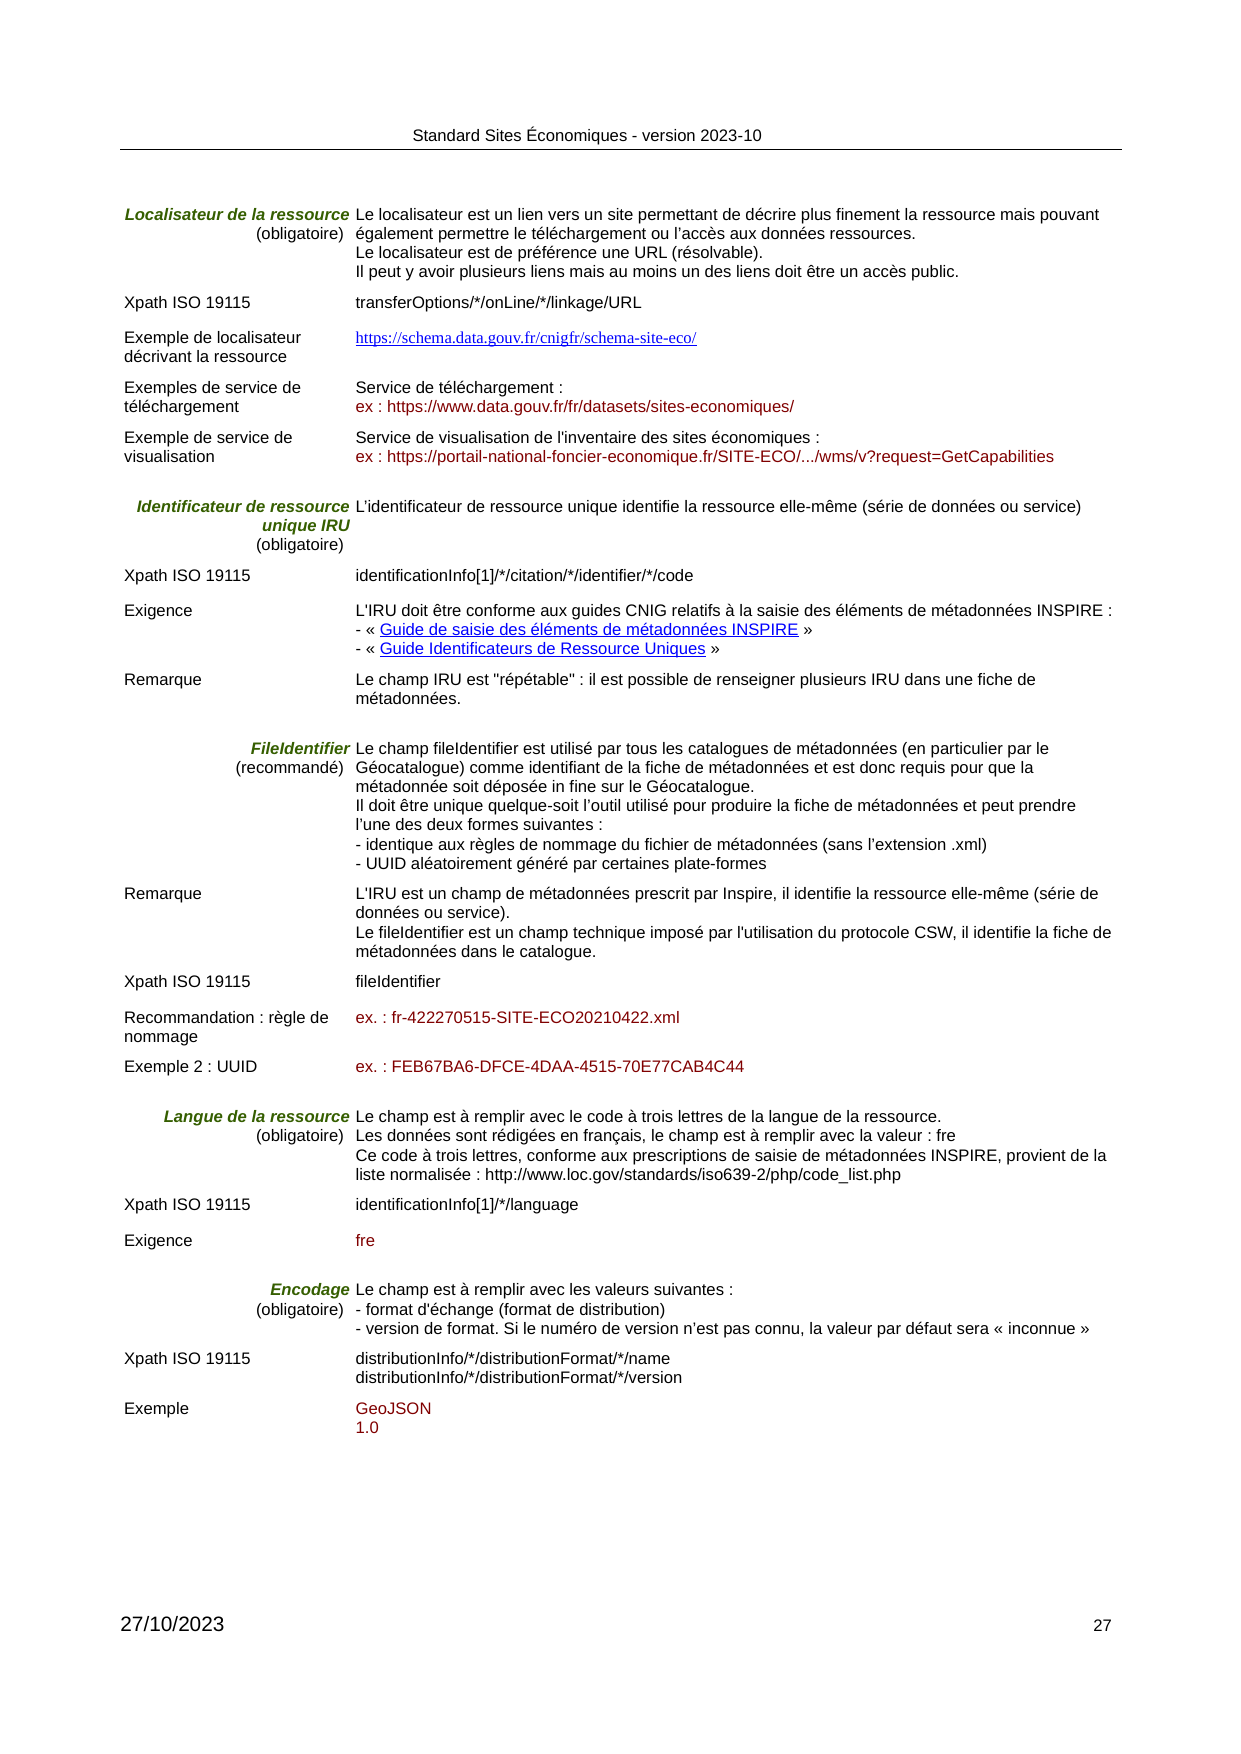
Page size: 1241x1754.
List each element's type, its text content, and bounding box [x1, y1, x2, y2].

table_cell fileIdentifier [355, 967, 1122, 1002]
table_header Le champ est à remplir avec le code à trois lettres de la langue de la ressource. Les données sont rédigées en français, le champ est à remplir avec la valeur : fre Ce code à trois lettres, conforme aux prescriptions de saisie de métadonnées INSPIRE, provient de la liste normalisée : http://www.loc.gov/standards/iso639-2/php/code_list.php [355, 1101, 1122, 1189]
table_cell ex. : FEB67BA6-DFCE-4DAA-4515-70E77CAB4C44 [355, 1052, 1122, 1082]
table_cell Le champ IRU est "répétable" : il est possible de renseigner plusieurs IRU dans une fiche de métadonnées. [355, 664, 1122, 714]
table_header L’identificateur de ressource unique identifie la ressource elle-même (série de données ou service) [355, 491, 1122, 560]
table_cell Remarque [118, 879, 355, 967]
table_cell Xpath ISO 19115 [118, 967, 355, 1002]
table_cell Exigence [118, 1225, 355, 1255]
table_header Le champ est à remplir avec les valeurs suivantes : - format d'échange (format de distribution) - version de format. Si le numéro de version n’est pas connu, la valeur par défaut sera « inconnue » [355, 1275, 1122, 1343]
table_cell L'IRU est un champ de métadonnées prescrit par Inspire, il identifie la ressource elle-même (série de données ou service). Le fileIdentifier est un champ technique imposé par l'utilisation du protocole CSW, il identifie la fiche de métadonnées dans le catalogue. [355, 879, 1122, 967]
table_header Le localisateur est un lien vers un site permettant de décrire plus finement la ressource mais pouvant également permettre le téléchargement ou l’accès aux données ressources. Le localisateur est de préférence une URL (résolvable). Il peut y avoir plusieurs liens mais au moins un des liens doit être un accès public. [355, 199, 1122, 287]
table_header Encodage (obligatoire) [118, 1275, 355, 1343]
table_cell Xpath ISO 19115 [118, 1344, 355, 1393]
table_cell ex. : fr-422270515-SITE-ECO20210422.xml [355, 1002, 1122, 1052]
table_cell fre [355, 1225, 1122, 1255]
table_cell identificationInfo[1]/*/language [355, 1190, 1122, 1225]
table_cell identificationInfo[1]/*/citation/*/identifier/*/code [355, 560, 1122, 595]
table_header Langue de la ressource (obligatoire) [118, 1101, 355, 1189]
table_cell Exigence [118, 595, 355, 664]
table_cell Exemple [118, 1393, 355, 1443]
table_cell Xpath ISO 19115 [118, 1190, 355, 1225]
table_header Localisateur de la ressource (obligatoire) [118, 199, 355, 287]
table_cell L'IRU doit être conforme aux guides CNIG relatifs à la saisie des éléments de métadonnées INSPIRE : - « Guide de saisie des éléments de métadonnées INSPIRE » - « Guide Identificateurs de Ressource Uniques » [355, 595, 1122, 664]
table_header Le champ fileIdentifier est utilisé par tous les catalogues de métadonnées (en particulier par le Géocatalogue) comme identifiant de la fiche de métadonnées et est donc requis pour que la métadonnée soit déposée in fine sur le Géocatalogue. Il doit être unique quelque-soit l’outil utilisé pour produire la fiche de métadonnées et peut prendre l’une des deux formes suivantes : - identique aux règles de nommage du fichier de métadonnées (sans l’extension .xml) - UUID aléatoirement généré par certaines plate-formes [355, 733, 1122, 878]
table_cell Recommandation : règle de nommage [118, 1002, 355, 1052]
table_cell Exemples de service de téléchargement [118, 372, 355, 422]
table_cell Xpath ISO 19115 [118, 287, 355, 322]
table_cell Service de téléchargement : ex : https://www.data.gouv.fr/fr/datasets/sites-economiques/ [355, 372, 1122, 422]
table_cell Service de visualisation de l'inventaire des sites économiques : ex : https://portail-national-foncier-economique.fr/SITE-ECO/.../wms/v?request=GetCapabilities [355, 422, 1122, 472]
table_cell distributionInfo/*/distributionFormat/*/name distributionInfo/*/distributionFormat/*/version [355, 1344, 1122, 1393]
table_header FileIdentifier (recommandé) [118, 733, 355, 878]
table_cell transferOptions/*/onLine/*/linkage/URL [355, 287, 1122, 322]
table_cell Remarque [118, 664, 355, 714]
table_cell Xpath ISO 19115 [118, 560, 355, 595]
table_cell Exemple de service de visualisation [118, 422, 355, 472]
table_cell Exemple de localisateur décrivant la ressource [118, 322, 355, 372]
table_cell GeoJSON 1.0 [355, 1393, 1122, 1443]
table_cell Exemple 2 : UUID [118, 1052, 355, 1082]
table_header Identificateur de ressource unique IRU (obligatoire) [118, 491, 355, 560]
table_cell https://schema.data.gouv.fr/cnigfr/schema-site-eco/ [355, 322, 1122, 372]
